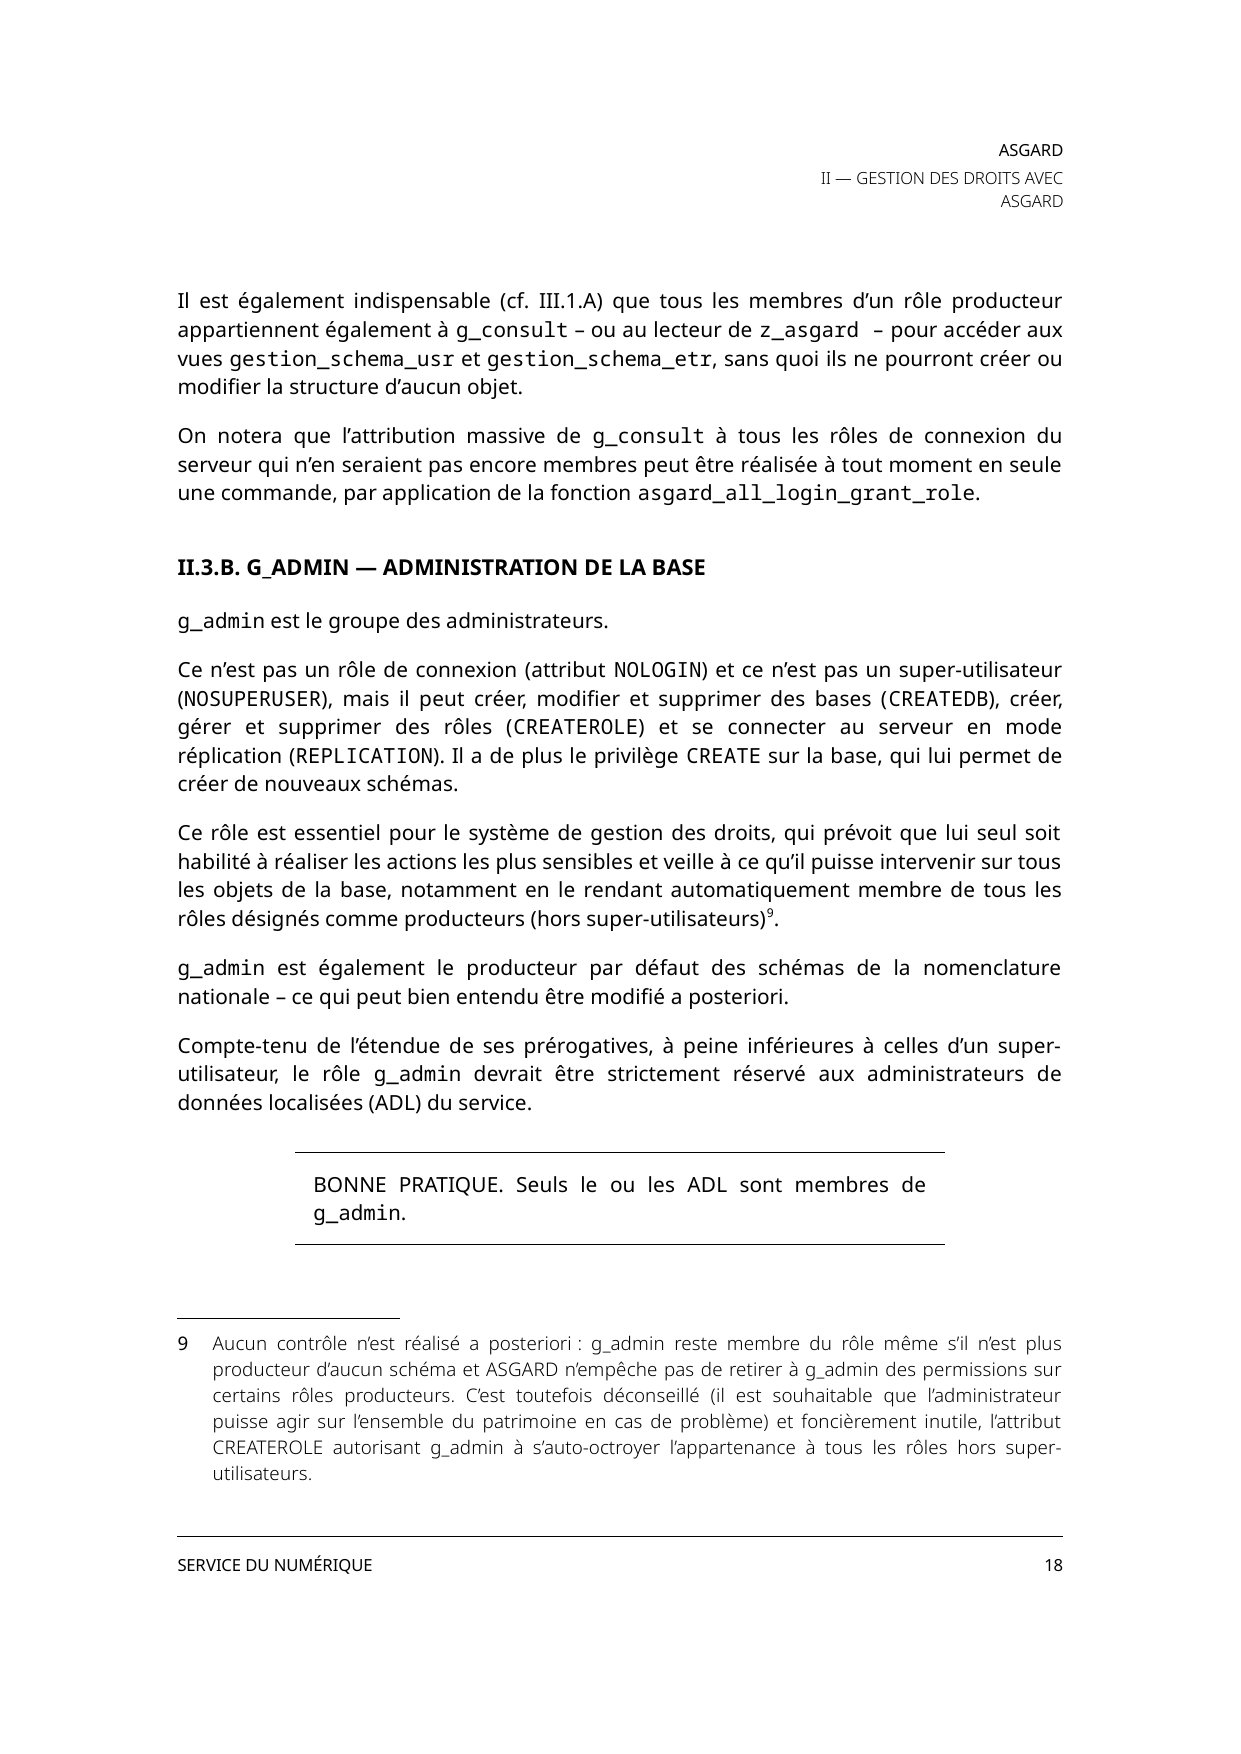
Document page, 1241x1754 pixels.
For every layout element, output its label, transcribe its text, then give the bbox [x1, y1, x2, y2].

text Ce n’est pas un rôle de connexion (attribut NOLOGIN) et ce n’est pas un super-utilisateur (NOSUPERUSER), mais il peut créer, modifier et supprimer des bases (CREATEDB), créer, gérer et supprimer des rôles (CREATEROLE) et se connecter au serveur en mode réplication (REPLICATION). Il a de plus le privilège CREATE sur la base, qui lui permet de créer de nouveaux schémas. [177, 655, 1063, 798]
text g_admin est également le producteur par défaut des schémas de la nomenclature nationale – ce qui peut bien entendu être modifié a posteriori. [177, 953, 1063, 1010]
text Ce rôle est essentiel pour le système de gestion des droits, qui prévoit que lui seul soit habilité à réaliser les actions les plus sensibles et veille à ce qu’il puisse intervenir sur tous les objets de la base, notamment en le rendant automatiquement membre de tous les rôles désignés comme producteurs (hors super-utilisateurs). [177, 818, 1063, 932]
text Aucun contrôle n’est réalisé a posteriori : g_admin reste membre du rôle même s’il n’est plus producteur d’aucun schéma et ASGARD n’empêche pas de retirer à g_admin des permissions sur certains rôles producteurs. C’est toutefois déconseillé (il est souhaitable que l’administrateur puisse agir sur l’ensemble du patrimoine en cas de problème) et foncièrement inutile, l’attribut CREATEROLE autorisant g_admin à s’auto-octroyer l’appartenance à tous les rôles hors super-utilisateurs. [177, 1330, 1063, 1486]
subtitle g_admin — administration de la base [177, 546, 1063, 584]
text BONNE PRATIQUE. Seuls le ou les ADL sont membres de g_admin. [295, 1153, 945, 1244]
text Compte-tenu de l’étendue de ses prérogatives, à peine inférieures à celles d’un super-utilisateur, le rôle g_admin devrait être strictement réservé aux administrateurs de données localisées (ADL) du service. [177, 1031, 1063, 1116]
text Il est également indispensable (cf. III.1.A) que tous les membres d’un rôle producteur appartiennent également à g_consult – ou au lecteur de z_asgard – pour accéder aux vues gestion_schema_usr et gestion_schema_etr, sans quoi ils ne pourront créer ou modifier la structure d’aucun objet. [177, 286, 1063, 401]
text g_admin est le groupe des administrateurs. [177, 606, 1063, 634]
text On notera que l’attribution massive de g_consult à tous les rôles de connexion du serveur qui n’en seraient pas encore membres peut être réalisée à tout moment en seule une commande, par application de la fonction asgard_all_login_grant_role. [177, 421, 1063, 507]
